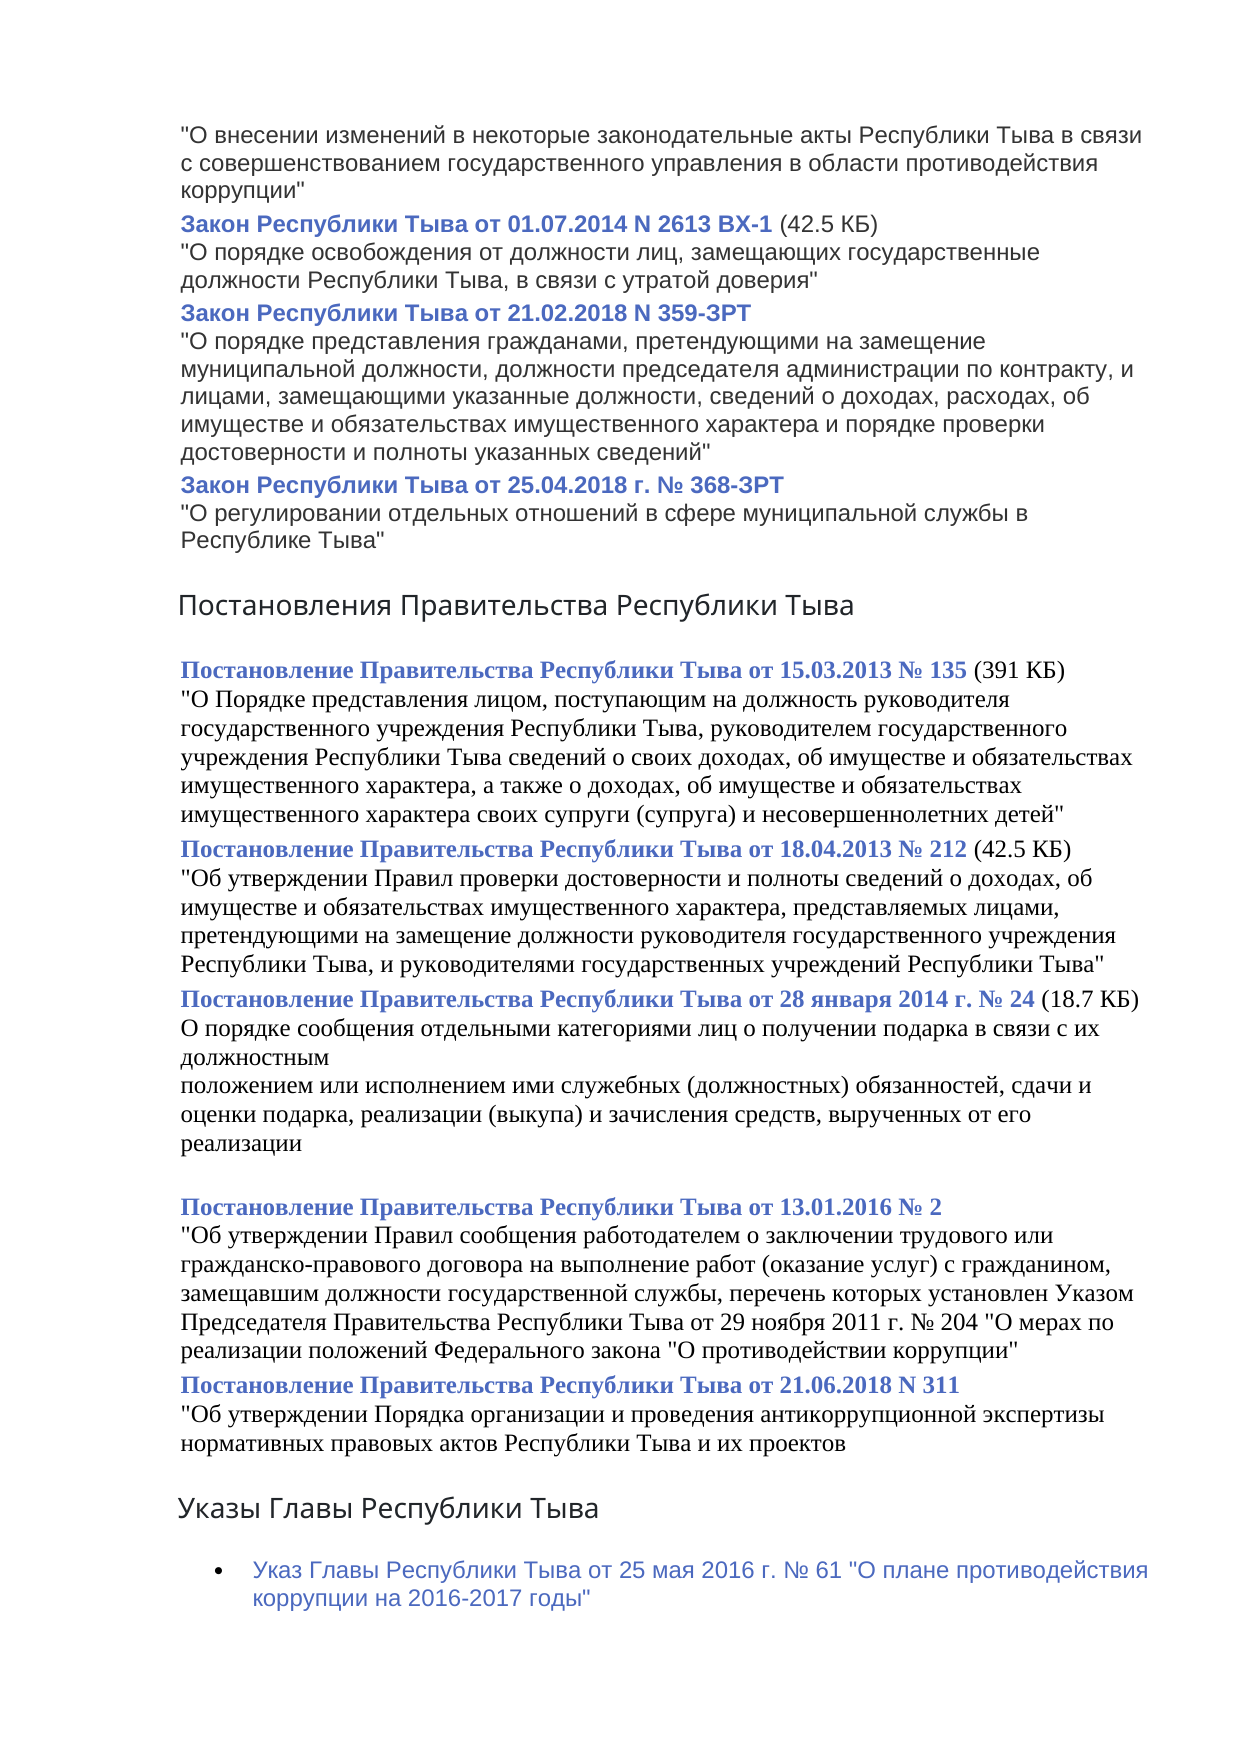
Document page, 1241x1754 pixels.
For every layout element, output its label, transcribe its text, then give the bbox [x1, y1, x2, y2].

table_cell Постановление Правительства Республики Тыва от 28 января 2014 г. № 24 (18.7 КБ) О порядке сообщения отдельными категориями лиц о получении подарка в связи с их должностным положением или исполнением ими служебных (должностных) обязанностей, сдачи и оценки подарка, реализации (выкупа) и зачисления средств, вырученных от его реализации [177, 981, 1152, 1188]
table_cell Постановление Правительства Республики Тыва от 18.04.2013 № 212 (42.5 КБ) "Об утверждении Правил проверки достоверности и полноты сведений о доходах, об имуществе и обязательствах имущественного характера, представляемых лицами, претендующими на замещение должности руководителя государственного учреждения Республики Тыва, и руководителями государственных учреждений Республики Тыва" [177, 831, 1152, 981]
subtitle Постановления Правительства Республики Тыва [177, 585, 1152, 623]
table_cell Постановление Правительства Республики Тыва от 21.06.2018 N 311 "Об утверждении Порядка организации и проведения антикоррупционной экспертизы нормативных правовых актов Республики Тыва и их проектов [177, 1367, 1152, 1488]
subtitle Указы Главы Республики Тыва [177, 1488, 1152, 1527]
table_header Постановление Правительства Республики Тыва от 15.03.2013 № 135 (391 КБ) "О Порядке представления лицом, поступающим на должность руководителя государственного учреждения Республики Тыва, руководителем государственного учреждения Республики Тыва сведений о своих доходах, об имуществе и обязательствах имущественного характера, а также о доходах, об имуществе и обязательствах имущественного характера своих супруги (супруга) и несовершеннолетних детей" [177, 652, 1152, 831]
list Указ Главы Республики Тыва от 25 мая 2016 г. № 61 "О плане противодействия коррупции на 2016-2017 годы" [215, 1556, 1152, 1611]
table_cell Закон Республики Тыва от 01.07.2014 N 2613 ВХ-1 (42.5 КБ) "О порядке освобождения от должности лиц, замещающих государственные должности Республики Тыва, в связи с утратой доверия" [177, 207, 1152, 296]
table_cell Закон Республики Тыва от 21.02.2018 N 359-ЗРТ "О порядке представления гражданами, претендующими на замещение муниципальной должности, должности председателя администрации по контракту, и лицами, замещающими указанные должности, сведений о доходах, расходах, об имуществе и обязательствах имущественного характера и порядке проверки достоверности и полноты указанных сведений" [177, 296, 1152, 468]
table_cell "О внесении изменений в некоторые законодательные акты Республики Тыва в связи с совершенствованием государственного управления в области противодействия коррупции" [177, 118, 1152, 207]
table_cell Постановление Правительства Республики Тыва от 13.01.2016 № 2 "Об утверждении Правил сообщения работодателем о заключении трудового или гражданско-правового договора на выполнение работ (оказание услуг) с гражданином, замещавшим должности государственной службы, перечень которых установлен Указом Председателя Правительства Республики Тыва от 29 ноября 2011 г. № 204 "О мерах по реализации положений Федерального закона "О противодействии коррупции" [177, 1189, 1152, 1367]
table_cell Закон Республики Тыва от 25.04.2018 г. № 368-ЗРТ "О регулировании отдельных отношений в сфере муниципальной службы в Республике Тыва" [177, 468, 1152, 585]
